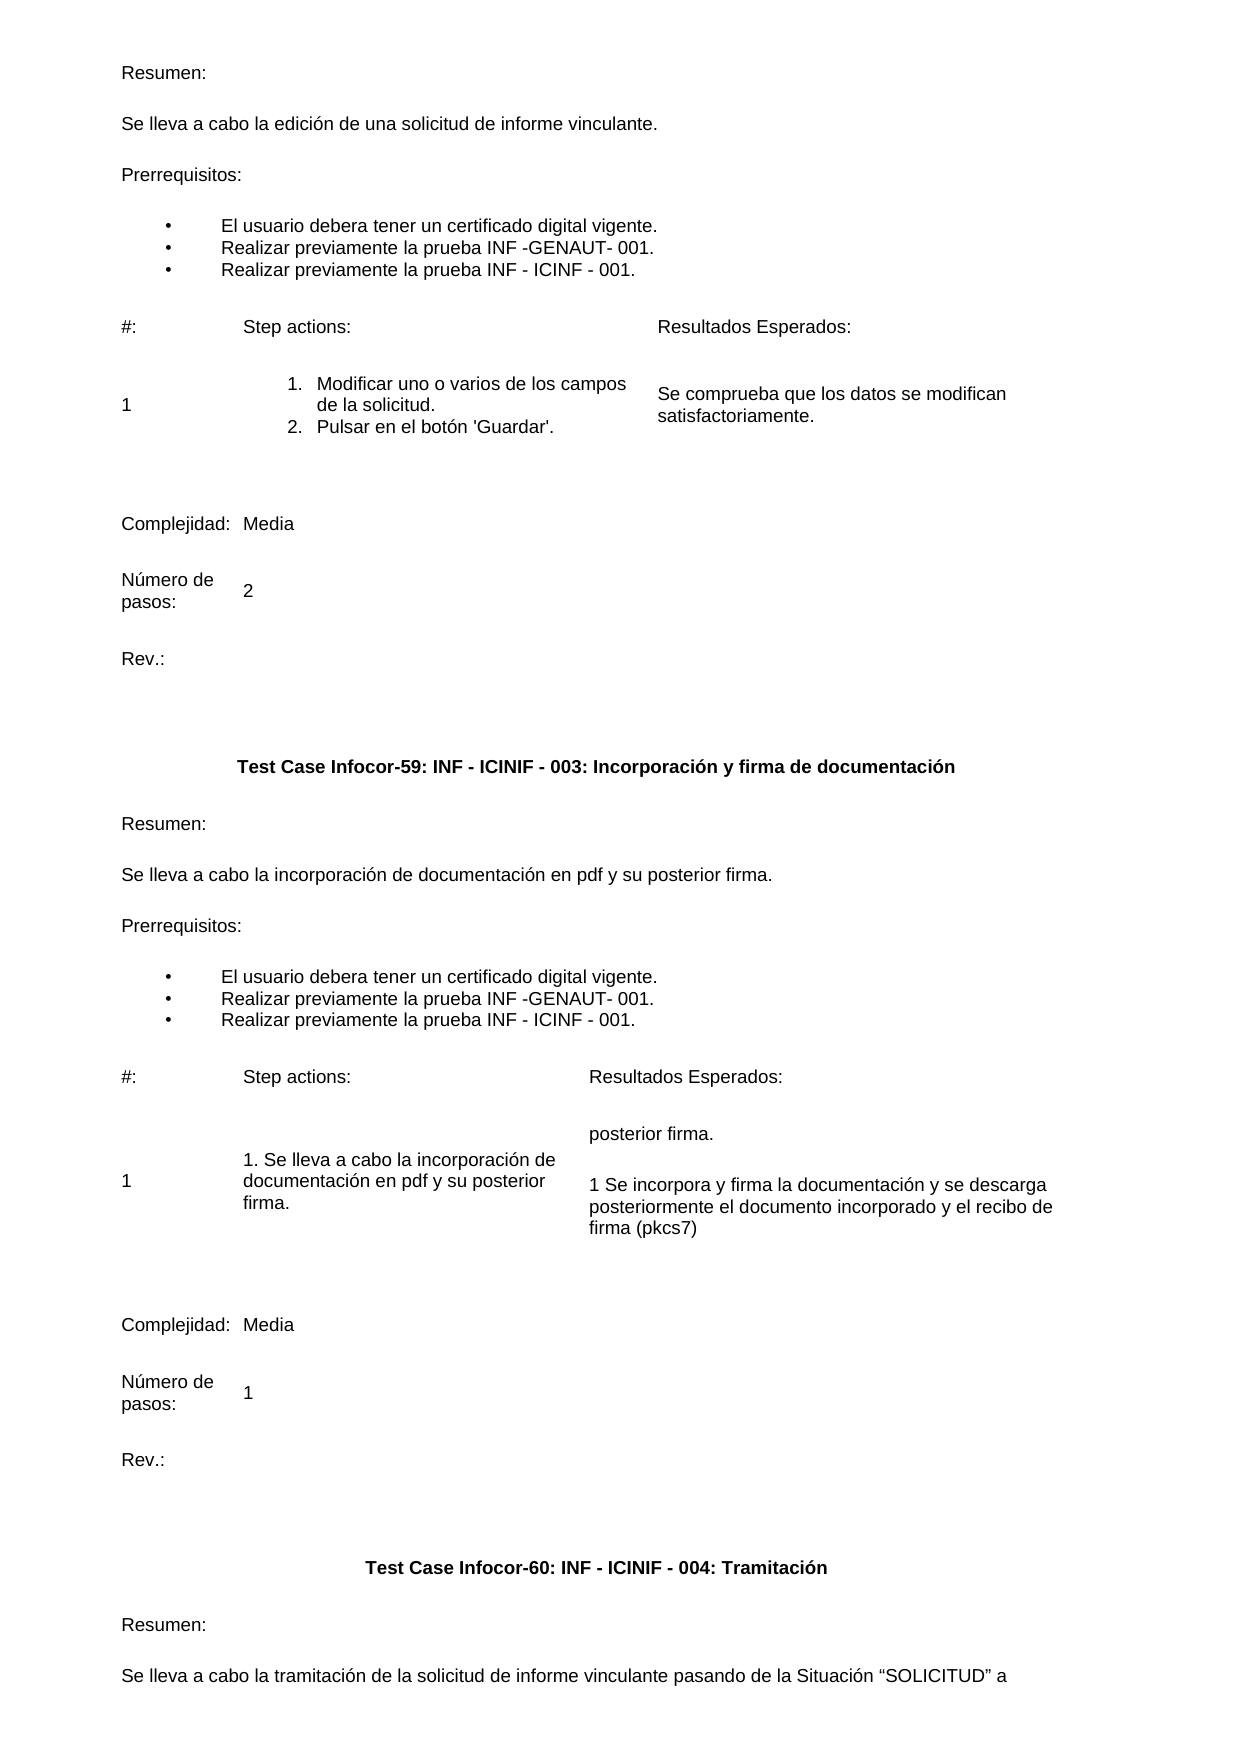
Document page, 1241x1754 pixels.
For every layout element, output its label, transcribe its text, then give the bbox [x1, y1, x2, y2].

table_cell Step actions: [240, 313, 654, 369]
table_cell Resultados Esperados: [586, 1063, 1075, 1120]
table_cell Resumen: Se lleva a cabo la edición de una solicitud de informe vinculante. Prerrequisitos: El usuario debera tener un certificado digital vigente. Realizar previamente la prueba INF -GENAUT- 001. Realizar previamente la prueba INF - ICINF - 001. [118, 59, 1075, 312]
table_cell 1 [118, 369, 240, 469]
table_cell [118, 1271, 1075, 1311]
table_cell Media [240, 1311, 1075, 1368]
table_header Test Case Infocor-59: INF - ICINIF - 003: Incorporación y firma de documentación [118, 753, 1075, 809]
table_cell Resumen: Se lleva a cabo la incorporación de documentación en pdf y su posterior firma. Prerrequisitos: El usuario debera tener un certificado digital vigente. Realizar previamente la prueba INF -GENAUT- 001. Realizar previamente la prueba INF - ICINF - 001. [118, 810, 1075, 1063]
table_cell Complejidad: [118, 1311, 240, 1368]
table_cell [240, 1446, 1075, 1503]
table_cell Se comprueba que los datos se modifican satisfactoriamente. [654, 369, 1075, 469]
table_cell #: [118, 313, 240, 369]
table_cell Número de pasos: [118, 566, 240, 645]
table_cell 2 [240, 566, 1075, 645]
table_cell Media [240, 510, 1075, 566]
table_cell Modificar uno o varios de los campos de la solicitud. Pulsar en el botón 'Guardar'. [240, 369, 654, 469]
table_cell [240, 645, 1075, 702]
table_cell Complejidad: [118, 510, 240, 566]
table_cell Resumen: Se lleva a cabo la tramitación de la solicitud de informe vinculante pasando de la Situación “SOLICITUD” a [118, 1611, 1075, 1689]
table_cell 1 [118, 1120, 240, 1271]
table_cell Rev.: [118, 1446, 240, 1503]
table_cell Step actions: [240, 1063, 586, 1120]
table_header Test Case Infocor-60: INF - ICINIF - 004: Tramitación [118, 1554, 1075, 1611]
table_cell Número de pasos: [118, 1368, 240, 1446]
table_cell [118, 469, 1075, 509]
table_cell Rev.: [118, 645, 240, 702]
table_cell #: [118, 1063, 240, 1120]
table_cell Resultados Esperados: [654, 313, 1075, 369]
table_cell 1 [240, 1368, 1075, 1446]
table_cell 1. Se lleva a cabo la incorporación de documentación en pdf y su posterior firma. [240, 1120, 586, 1271]
table_cell posterior firma. 1 Se incorpora y firma la documentación y se descarga posteriormente el documento incorporado y el recibo de firma (pkcs7) [586, 1120, 1075, 1271]
